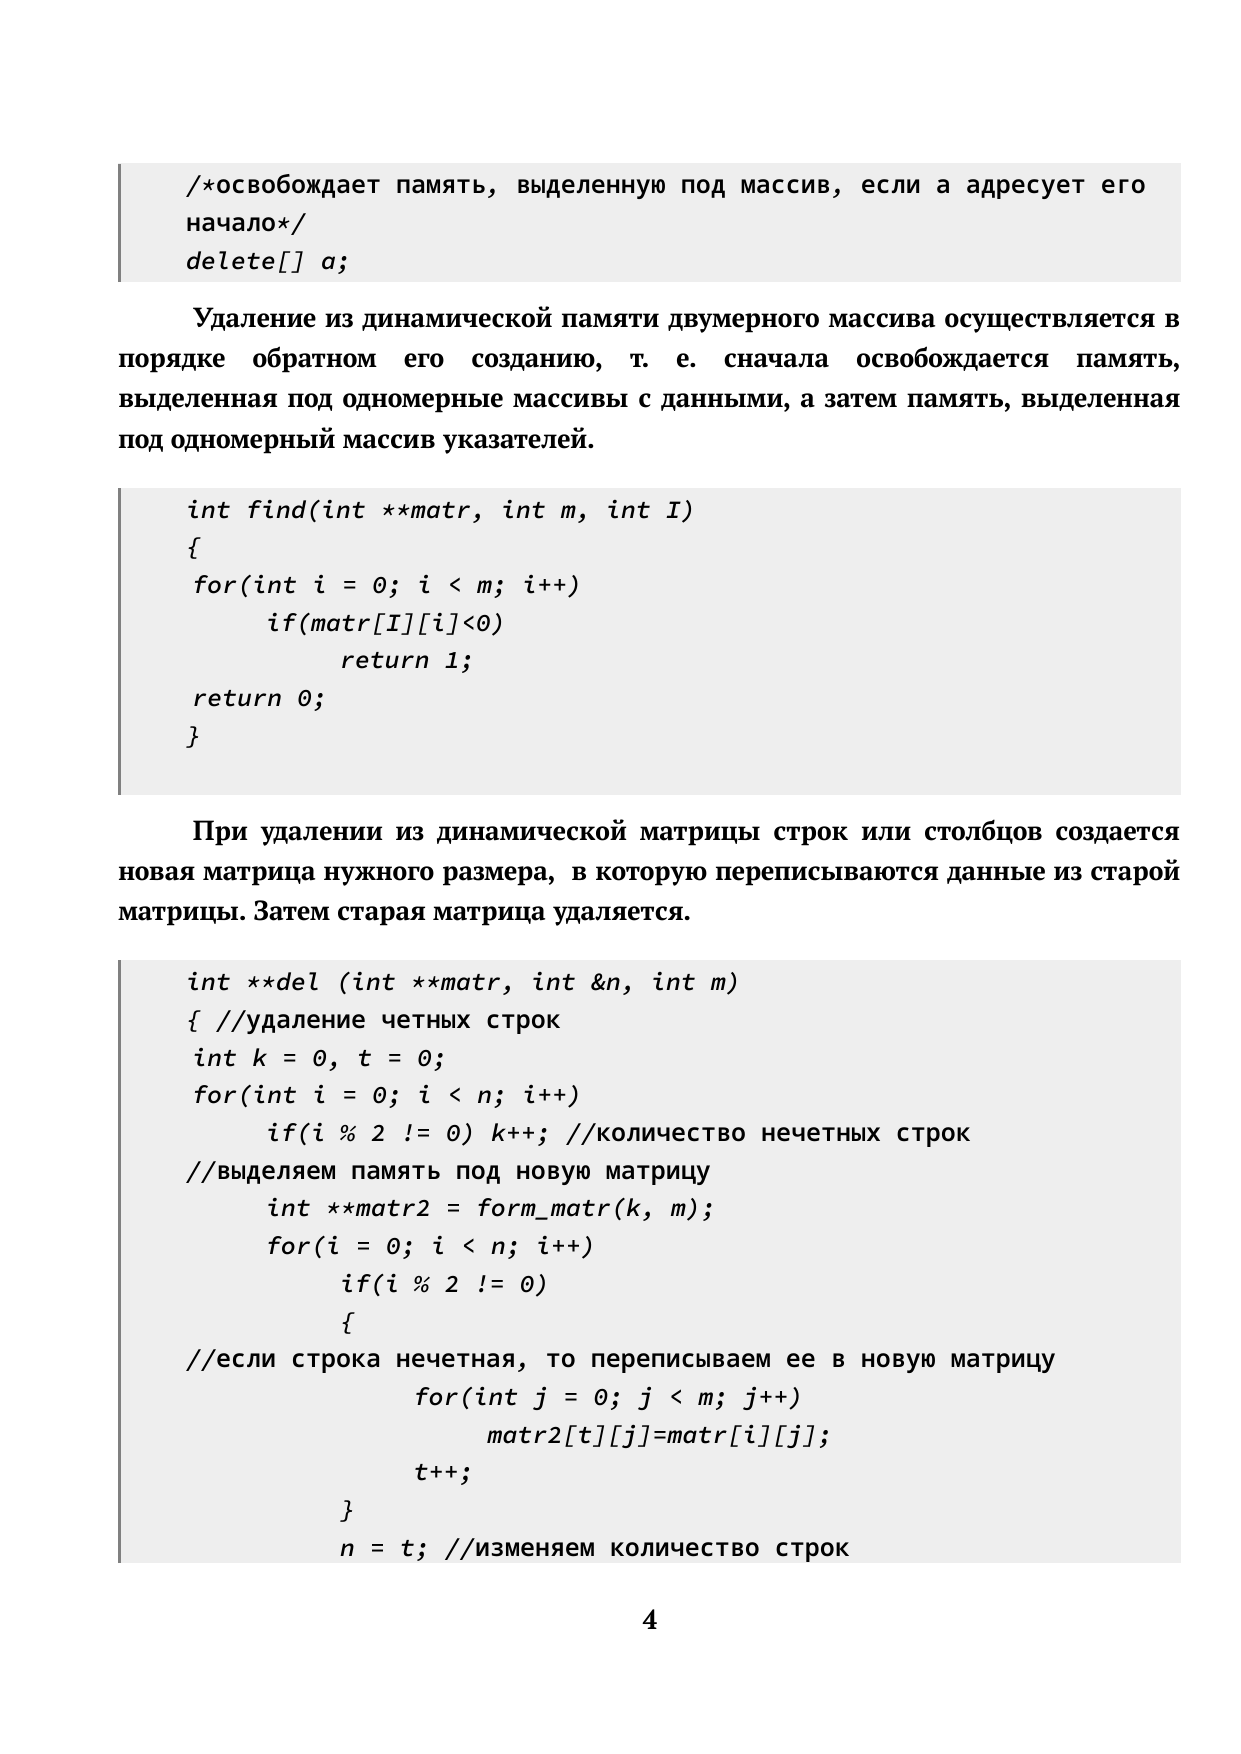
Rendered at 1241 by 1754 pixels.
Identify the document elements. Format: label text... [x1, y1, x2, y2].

text return 1; [121, 638, 1181, 676]
text for(int j = 0; j < m; j++) [121, 1375, 1181, 1412]
text for(int i = 0; i < n; i++) [121, 1073, 1181, 1111]
text for(int i = 0; i < m; i++) [121, 563, 1181, 600]
text } [121, 714, 1181, 751]
text int find(int **matr, int m, int I) [121, 488, 1181, 525]
text matr2[t][j]=matr[i][j]; [121, 1413, 1181, 1450]
text //выделяем память под новую матрицу [121, 1149, 1181, 1186]
text При удалении из динамической матрицы строк или столбцов создается новая матрица нужного размера, в которую переписываются данные из старой матрицы. Затем старая матрица удаляется. [118, 813, 1181, 927]
text if(i % 2 != 0) k++; //количество нечетных строк [121, 1111, 1181, 1148]
text if(matr[I][i]<0) [121, 601, 1181, 638]
text { //удаление четных строк [121, 998, 1181, 1035]
text int **matr2 = form_matr(k, m); [121, 1186, 1181, 1224]
text { [121, 525, 1181, 563]
text int **del (int **matr, int &n, int m) [121, 960, 1181, 997]
text return 0; [121, 676, 1181, 713]
text delete[] a; [121, 239, 1181, 282]
text if(i % 2 != 0) [121, 1262, 1181, 1299]
text //если строка нечетная, то переписываем ее в новую матрицу [121, 1337, 1181, 1374]
text Удаление из динамической памяти двумерного массива осуществляется в порядке обратном его созданию, т. е. сначала освобождается память, выделенная под одномерные массивы с данными, а затем память, выделенная под одномерный массив указателей. [118, 300, 1181, 454]
text } [121, 1488, 1181, 1525]
text /*освобождает память, выделенную под массив, если а адресует его начало*/ [118, 163, 1181, 238]
text t++; [121, 1450, 1181, 1488]
text for(i = 0; i < n; i++) [121, 1224, 1181, 1261]
text int k = 0, t = 0; [121, 1036, 1181, 1073]
text n = t; //изменяем количество строк [121, 1526, 1181, 1563]
text { [121, 1299, 1181, 1337]
